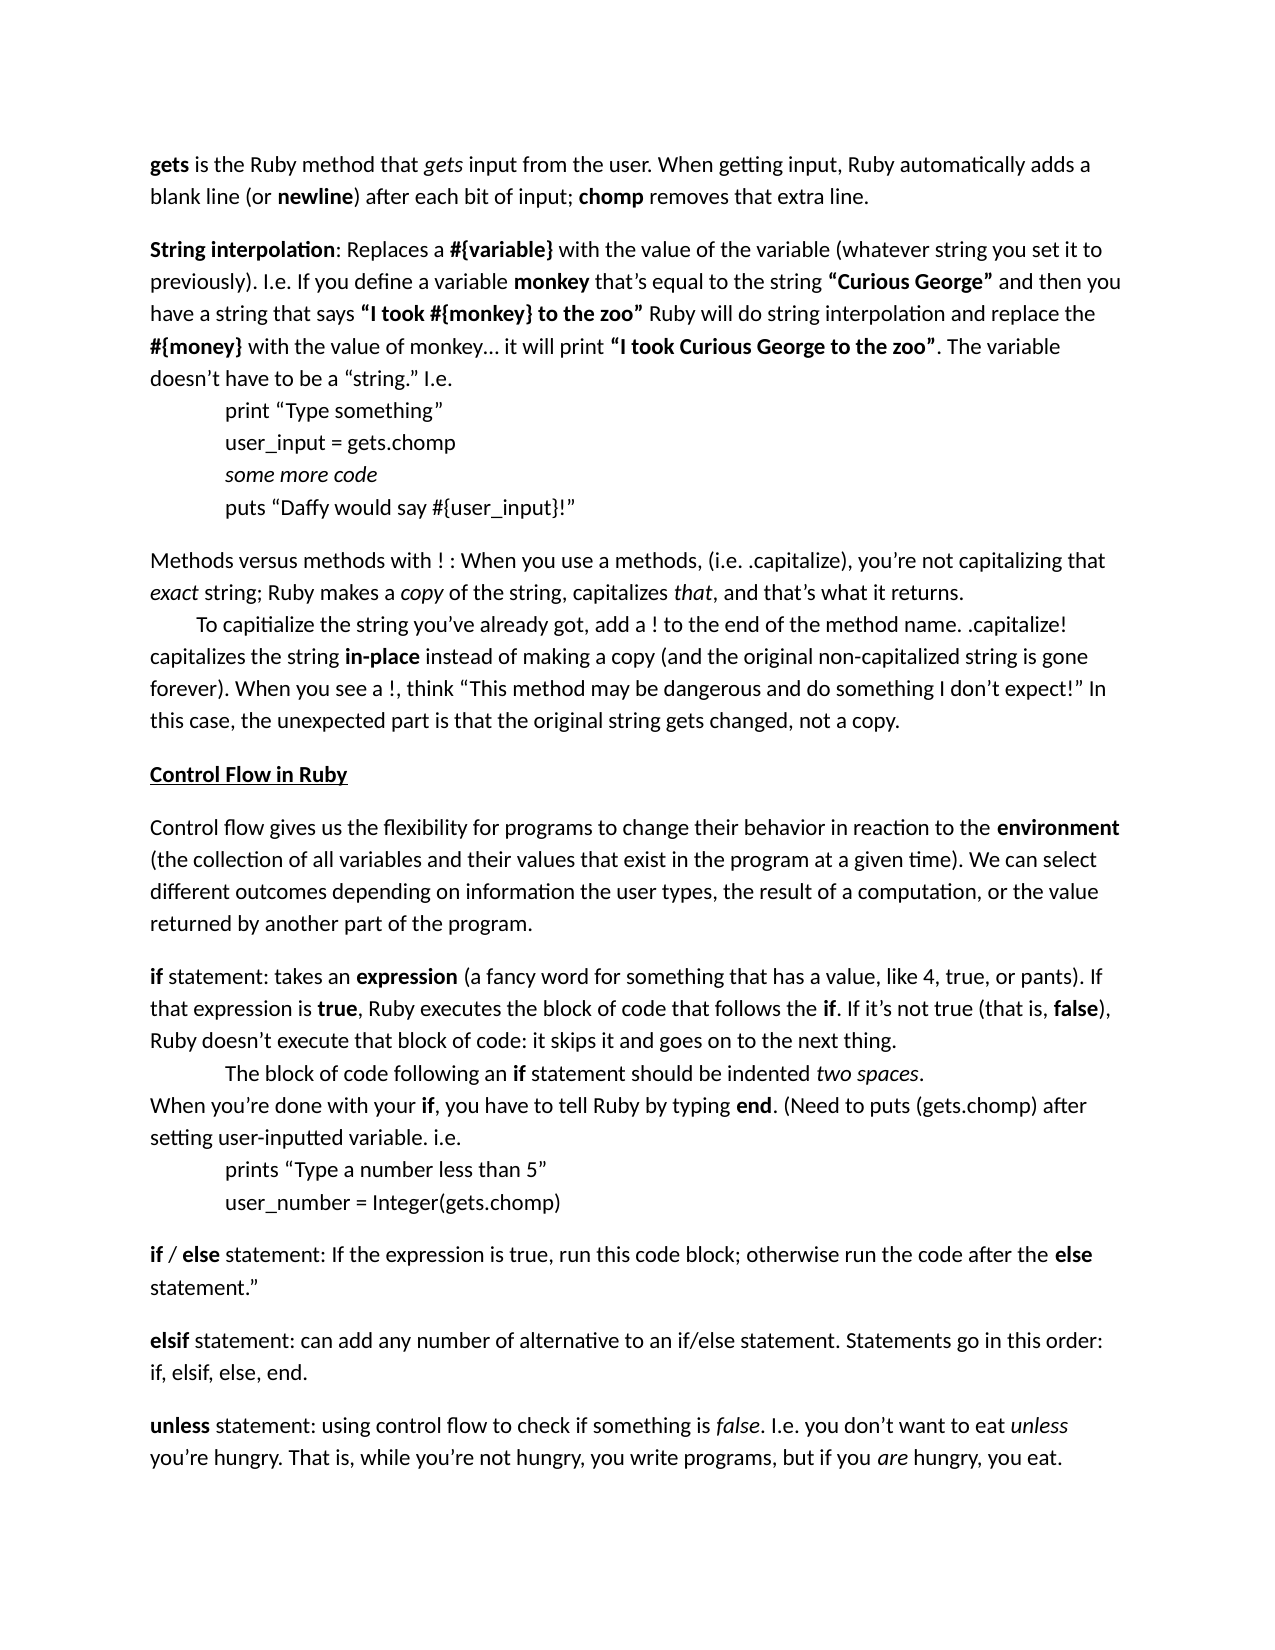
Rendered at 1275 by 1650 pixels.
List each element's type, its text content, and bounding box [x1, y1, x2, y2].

text gets is the Ruby method that gets input from the user. When getting input, Ruby automatically adds a blank line (or newline) after each bit of input; chomp removes that extra line. [150, 150, 1125, 210]
text Control Flow in Ruby [150, 760, 1125, 788]
text if / else statement: If the expression is true, run this code block; otherwise run the code after the else statement.” [150, 1241, 1125, 1301]
text Control flow gives us the flexibility for programs to change their behavior in reaction to the environment (the collection of all variables and their values that exist in the program at a given time). We can select different outcomes depending on information the user types, the result of a computation, or the value returned by another part of the program. [150, 813, 1125, 937]
text Methods versus methods with ! : When you use a methods, (i.e. .capitalize), you’re not capitalizing that exact string; Ruby makes a copy of the string, capitalizes that, and that’s what it returns. To capitialize the string you’ve already got, add a ! to the end of the method name. .capitalize! capitalizes the string in-place instead of making a copy (and the original non-capitalized string is gone forever). When you see a !, think “This method may be dangerous and do something I don’t expect!” In this case, the unexpected part is that the original string gets changed, not a copy. [150, 546, 1125, 735]
text elsif statement: can add any number of alternative to an if/else statement. Statements go in this order: if, elsif, else, end. [150, 1326, 1125, 1386]
text if statement: takes an expression (a fancy word for something that has a value, like 4, true, or pants). If that expression is true, Ruby executes the block of code that follows the if. If it’s not true (that is, false), Ruby doesn’t execute that block of code: it skips it and goes on to the next thing. The block of code following an if statement should be indented two spaces. When you’re done with your if, you have to tell Ruby by typing end. (Need to puts (gets.chomp) after setting user-inputted variable. i.e. prints “Type a number less than 5” user_number = Integer(gets.chomp) [150, 962, 1125, 1216]
text unless statement: using control flow to check if something is false. I.e. you don’t want to eat unless you’re hungry. That is, while you’re not hungry, you write programs, but if you are hungry, you eat. [150, 1411, 1125, 1471]
text String interpolation: Replaces a #{variable} with the value of the variable (whatever string you set it to previously). I.e. If you define a variable monkey that’s equal to the string “Curious George” and then you have a string that says “I took #{monkey} to the zoo” Ruby will do string interpolation and replace the #{money} with the value of monkey… it will print “I took Curious George to the zoo”. The variable doesn’t have to be a “string.” I.e. print “Type something” user_input = gets.chomp some more code puts “Daffy would say #{user_input}!” [150, 235, 1125, 521]
